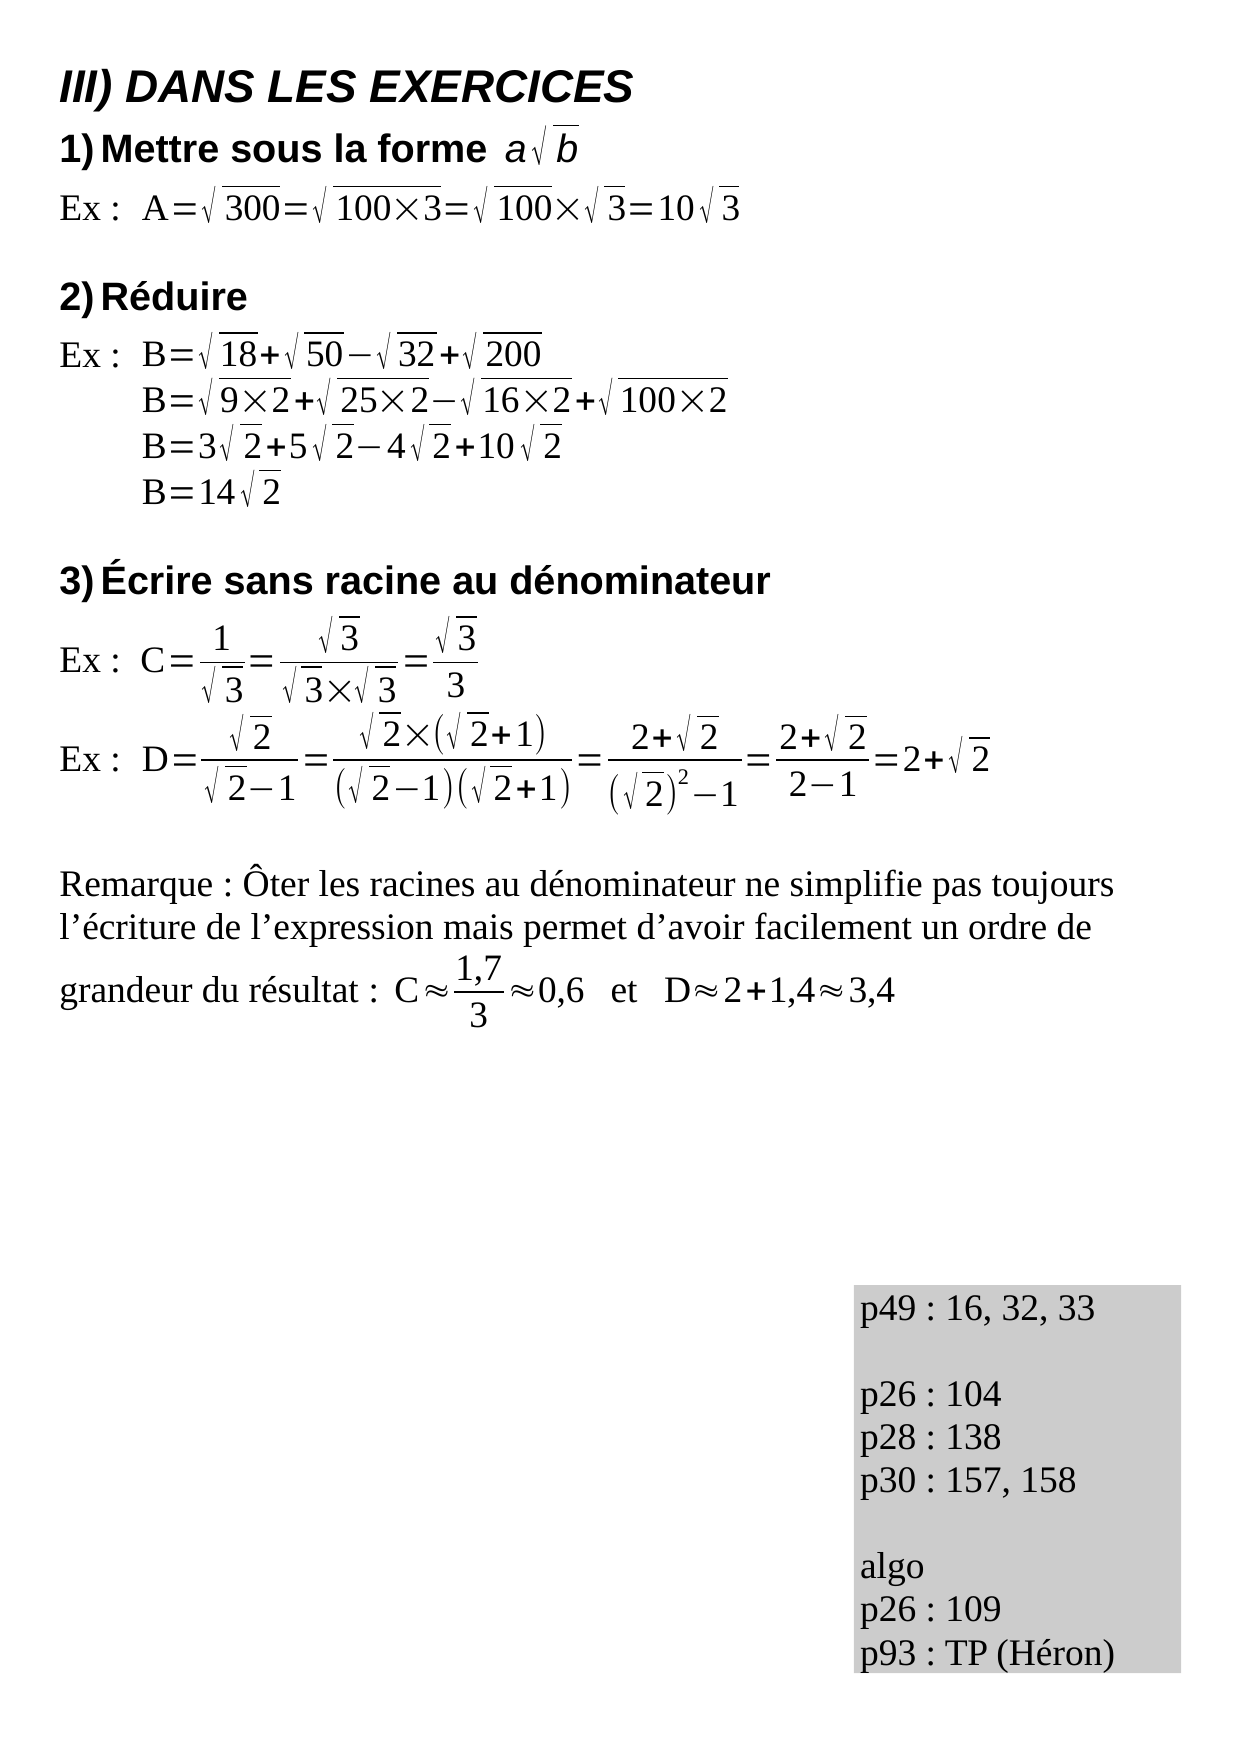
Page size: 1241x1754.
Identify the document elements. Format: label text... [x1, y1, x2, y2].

text Ex : [59, 331, 1181, 376]
list Mettre sous la forme [59, 123, 1181, 172]
list Réduire [59, 273, 1181, 319]
text Remarque : Ôter les racines au dénominateur ne simplifie pas toujours l’écriture de l’expression mais permet d’avoir facilement un ordre de grandeur du résultat : et [59, 861, 1181, 1037]
text Ex : [59, 711, 1181, 818]
list Dans les exercices [59, 59, 1181, 112]
list Écrire sans racine au dénominateur [59, 557, 1181, 603]
text Ex : [59, 615, 1181, 711]
text Ex : [59, 184, 1181, 230]
